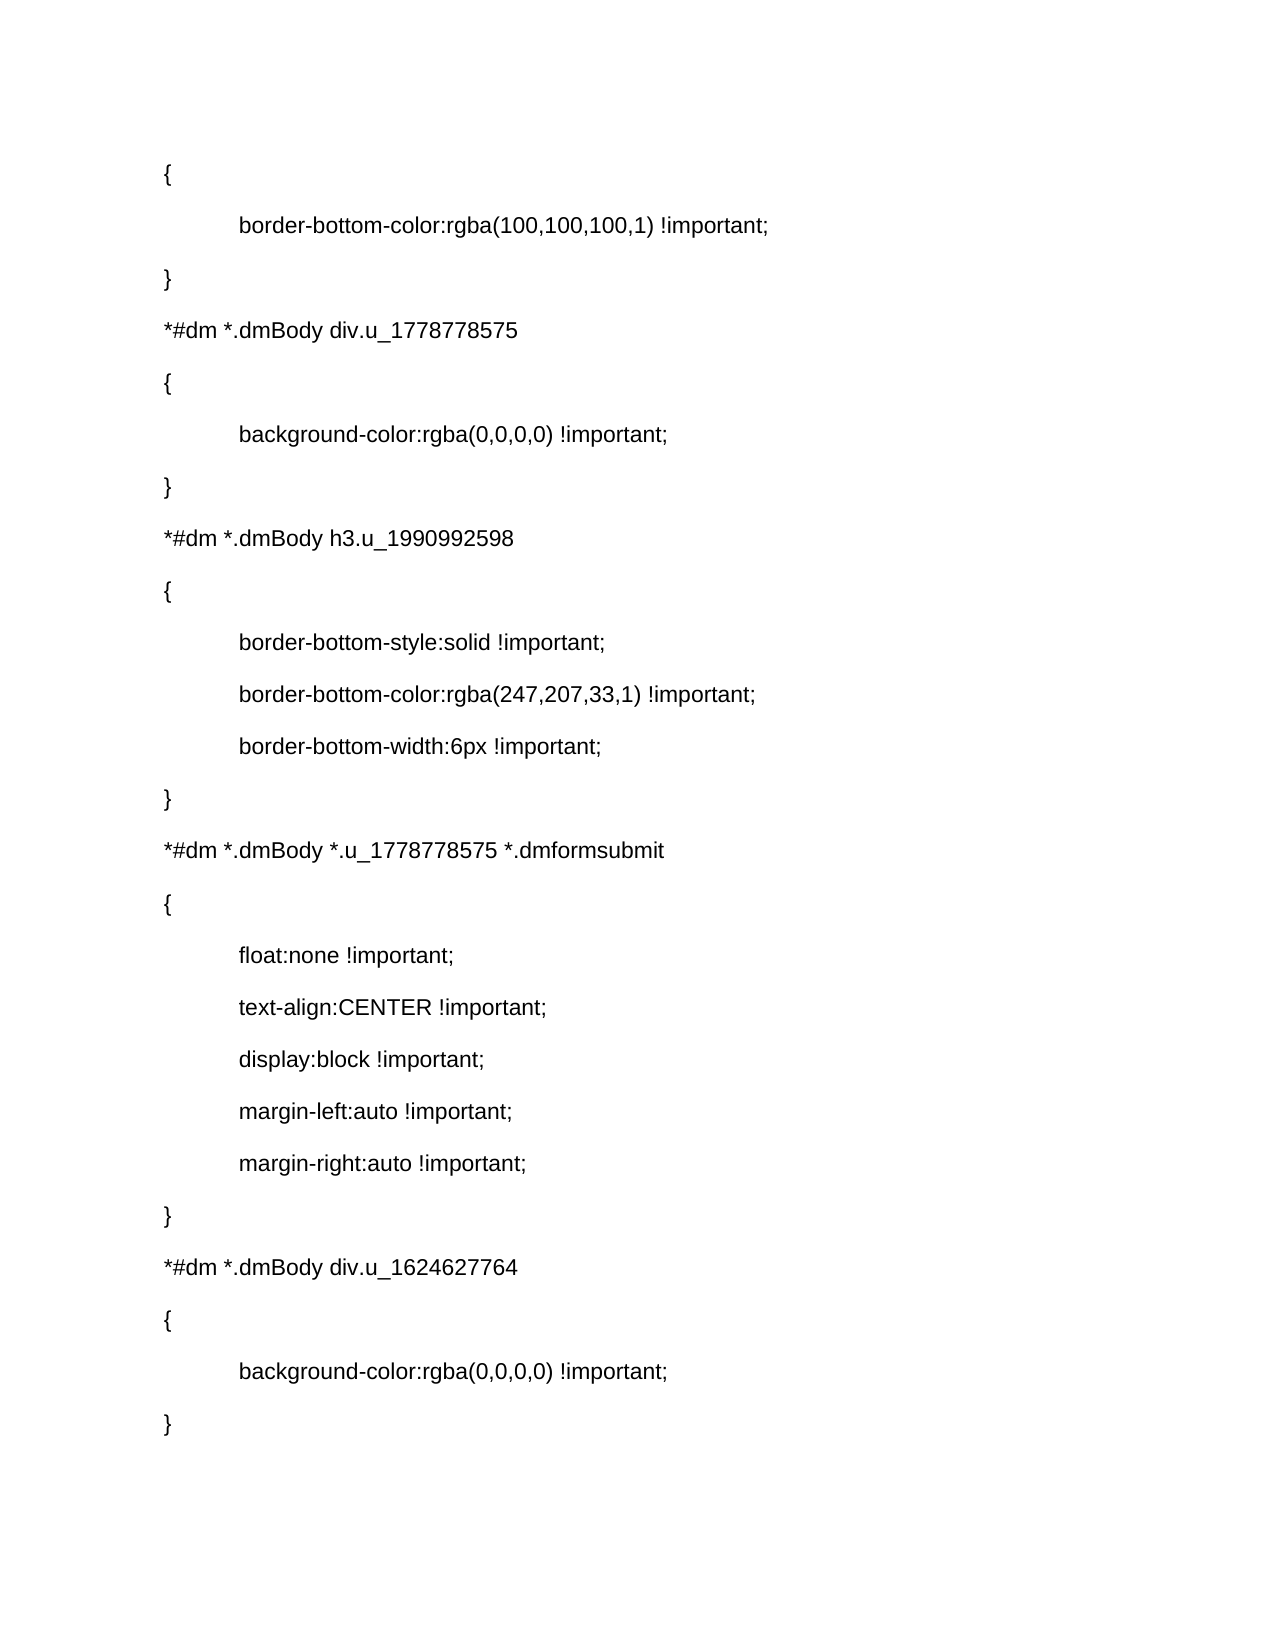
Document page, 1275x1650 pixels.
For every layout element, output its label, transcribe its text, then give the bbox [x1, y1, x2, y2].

table_cell } [153, 463, 1125, 514]
table_cell border-bottom-color:rgba(100,100,100,1) !important; [153, 202, 1125, 254]
table_cell { [153, 567, 1125, 619]
table_cell { [153, 358, 1125, 410]
table_cell *#dm *.dmBody div.u_1624627764 [153, 1244, 1125, 1296]
table_cell } [153, 1400, 1125, 1452]
table_cell margin-right:auto !important; [153, 1140, 1125, 1192]
table_cell text-align:CENTER !important; [153, 983, 1125, 1035]
table_cell border-bottom-color:rgba(247,207,33,1) !important; [153, 671, 1125, 723]
table_cell { [153, 150, 1125, 202]
table_cell } [153, 1192, 1125, 1244]
table_cell { [153, 1296, 1125, 1348]
table_cell background-color:rgba(0,0,0,0) !important; [153, 1348, 1125, 1400]
table_cell } [153, 775, 1125, 827]
table_cell margin-left:auto !important; [153, 1088, 1125, 1139]
table_cell border-bottom-style:solid !important; [153, 619, 1125, 671]
table_cell *#dm *.dmBody div.u_1778778575 [153, 306, 1125, 358]
table_cell display:block !important; [153, 1035, 1125, 1087]
table_cell float:none !important; [153, 931, 1125, 983]
table_cell background-color:rgba(0,0,0,0) !important; [153, 410, 1125, 462]
table_cell } [153, 254, 1125, 306]
table_cell *#dm *.dmBody h3.u_1990992598 [153, 515, 1125, 567]
table_cell *#dm *.dmBody *.u_1778778575 *.dmformsubmit [153, 827, 1125, 879]
table_cell border-bottom-width:6px !important; [153, 723, 1125, 775]
table_cell { [153, 879, 1125, 931]
